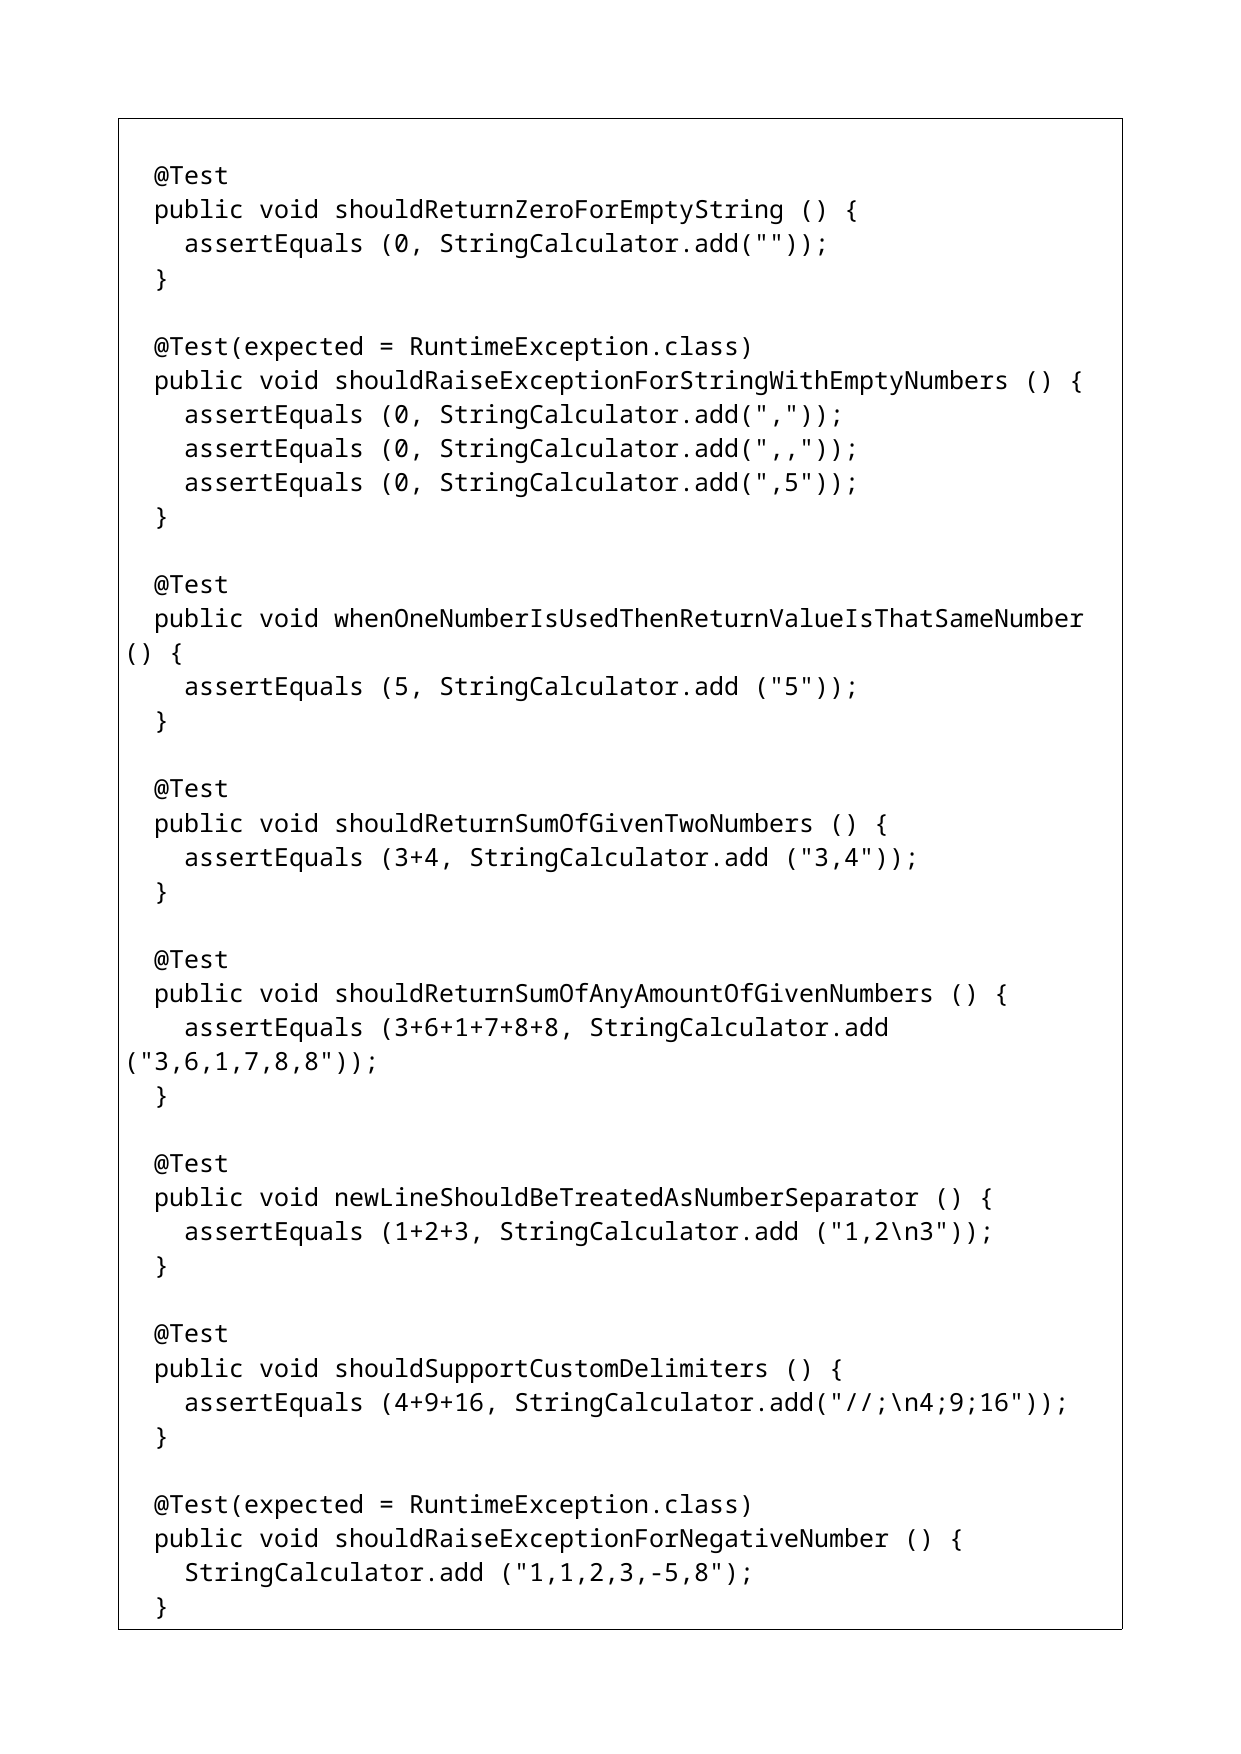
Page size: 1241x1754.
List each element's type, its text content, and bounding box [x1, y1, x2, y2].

table_header @Test public void shouldReturnZeroForEmptyString () { assertEquals (0, StringCalculator.add("")); } @Test(expected = RuntimeException.class) public void shouldRaiseExceptionForStringWithEmptyNumbers () { assertEquals (0, StringCalculator.add(",")); assertEquals (0, StringCalculator.add(",,")); assertEquals (0, StringCalculator.add(",5")); } @Test public void whenOneNumberIsUsedThenReturnValueIsThatSameNumber () { assertEquals (5, StringCalculator.add ("5")); } @Test public void shouldReturnSumOfGivenTwoNumbers () { assertEquals (3+4, StringCalculator.add ("3,4")); } @Test public void shouldReturnSumOfAnyAmountOfGivenNumbers () { assertEquals (3+6+1+7+8+8, StringCalculator.add ("3,6,1,7,8,8")); } @Test public void newLineShouldBeTreatedAsNumberSeparator () { assertEquals (1+2+3, StringCalculator.add ("1,2\n3")); } @Test public void shouldSupportCustomDelimiters () { assertEquals (4+9+16, StringCalculator.add("//;\n4;9;16")); } @Test(expected = RuntimeException.class) public void shouldRaiseExceptionForNegativeNumber () { StringCalculator.add ("1,1,2,3,-5,8"); } [119, 119, 1122, 1628]
